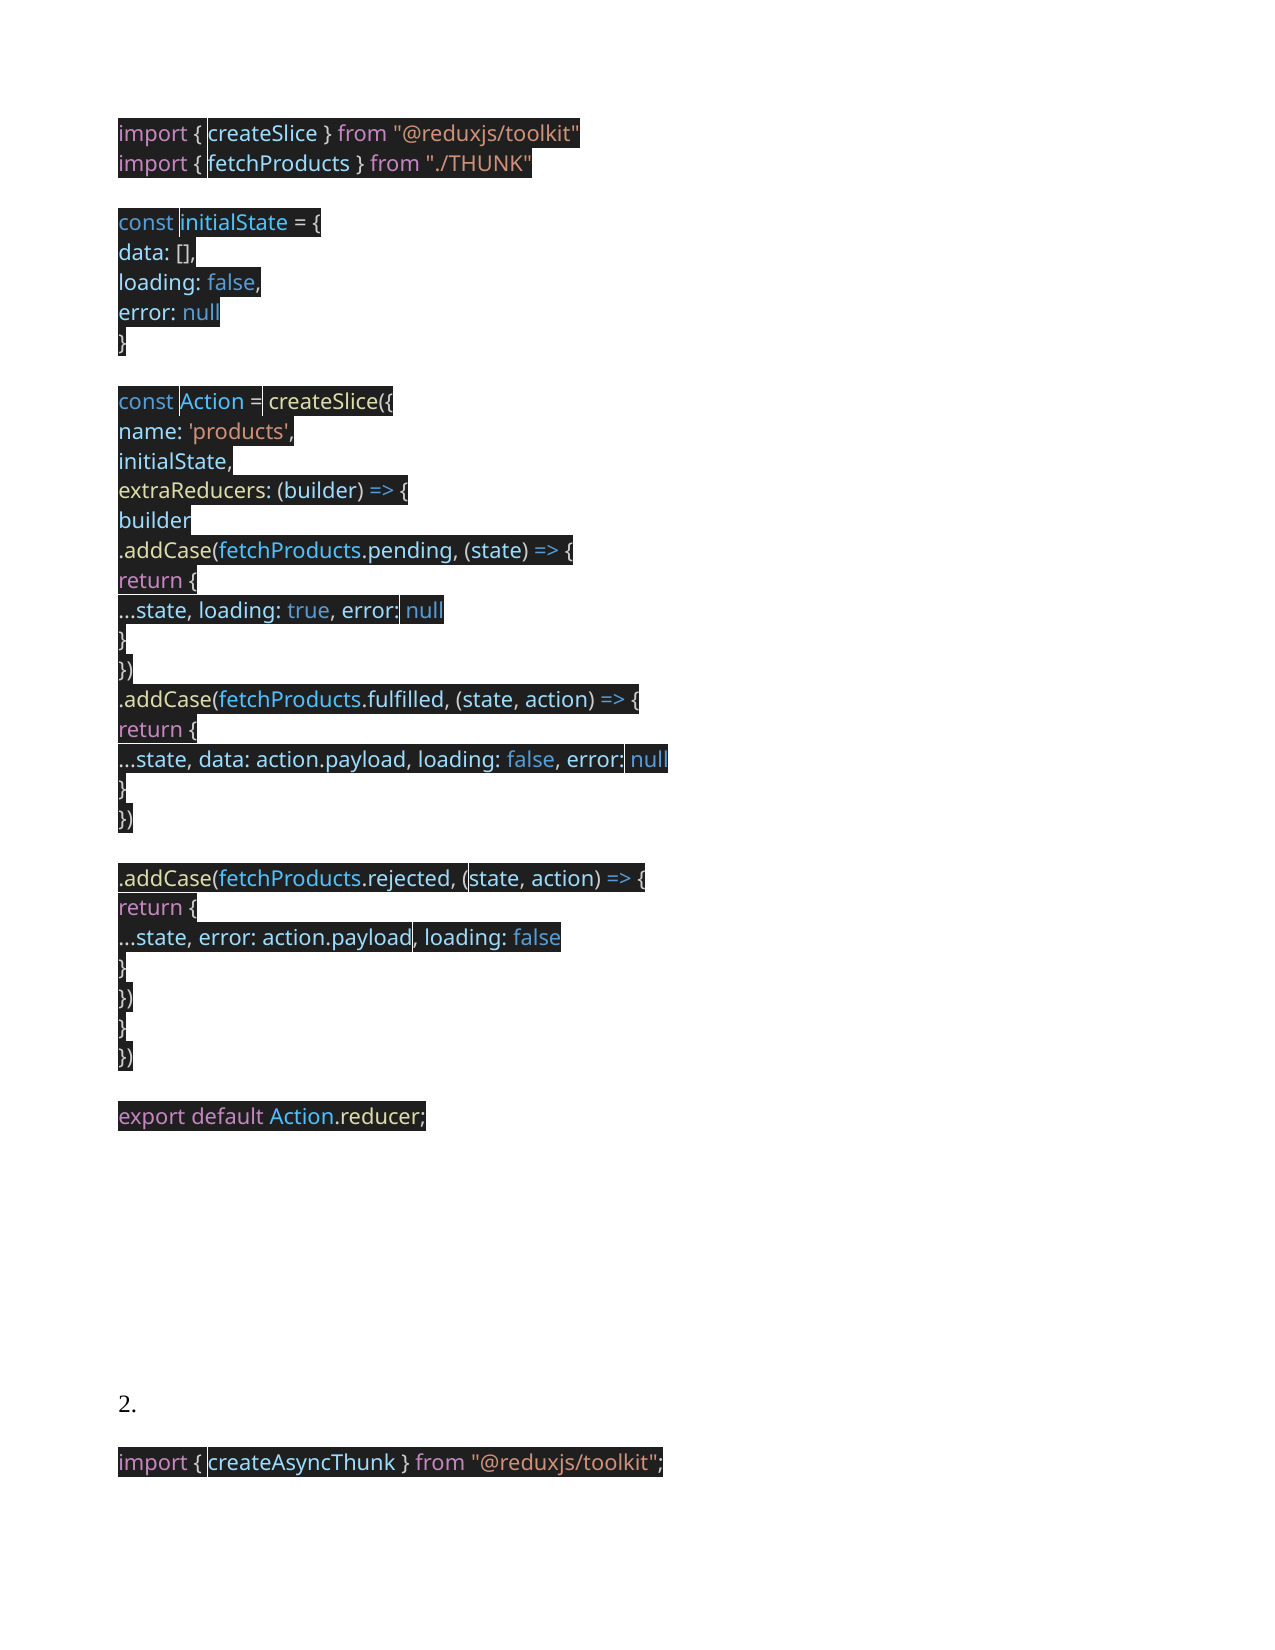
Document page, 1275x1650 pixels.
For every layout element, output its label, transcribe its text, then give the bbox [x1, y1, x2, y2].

text } [118, 773, 1157, 803]
text import { createAsyncThunk } from "@reduxjs/toolkit"; [118, 1447, 1157, 1477]
text .addCase(fetchProducts.rejected, (state, action) => { [118, 863, 1157, 892]
text 2. [118, 1389, 1157, 1418]
text }) [118, 982, 1157, 1012]
text name: 'products', [118, 416, 1157, 446]
text } [118, 1012, 1157, 1041]
text return { [118, 565, 1157, 594]
text const Action = createSlice({ [118, 386, 1157, 416]
text export default Action.reducer; [118, 1101, 1157, 1131]
text }) [118, 1041, 1157, 1071]
text }) [118, 654, 1157, 684]
text loading: false, [118, 267, 1157, 297]
text } [118, 327, 1157, 356]
text import { createSlice } from "@reduxjs/toolkit" [118, 118, 1157, 148]
text }) [118, 803, 1157, 833]
text } [118, 952, 1157, 982]
text extraReducers: (builder) => { [118, 475, 1157, 505]
text ...state, loading: true, error: null [118, 594, 1157, 624]
text } [118, 624, 1157, 654]
text initialState, [118, 446, 1157, 475]
text data: [], [118, 237, 1157, 267]
text import { fetchProducts } from "./THUNK" [118, 148, 1157, 178]
text .addCase(fetchProducts.pending, (state) => { [118, 535, 1157, 565]
text .addCase(fetchProducts.fulfilled, (state, action) => { [118, 684, 1157, 714]
text const initialState = { [118, 207, 1157, 237]
text ...state, data: action.payload, loading: false, error: null [118, 743, 1157, 773]
text return { [118, 892, 1157, 922]
text ...state, error: action.payload, loading: false [118, 922, 1157, 952]
text return { [118, 714, 1157, 743]
text builder [118, 505, 1157, 535]
text error: null [118, 297, 1157, 327]
